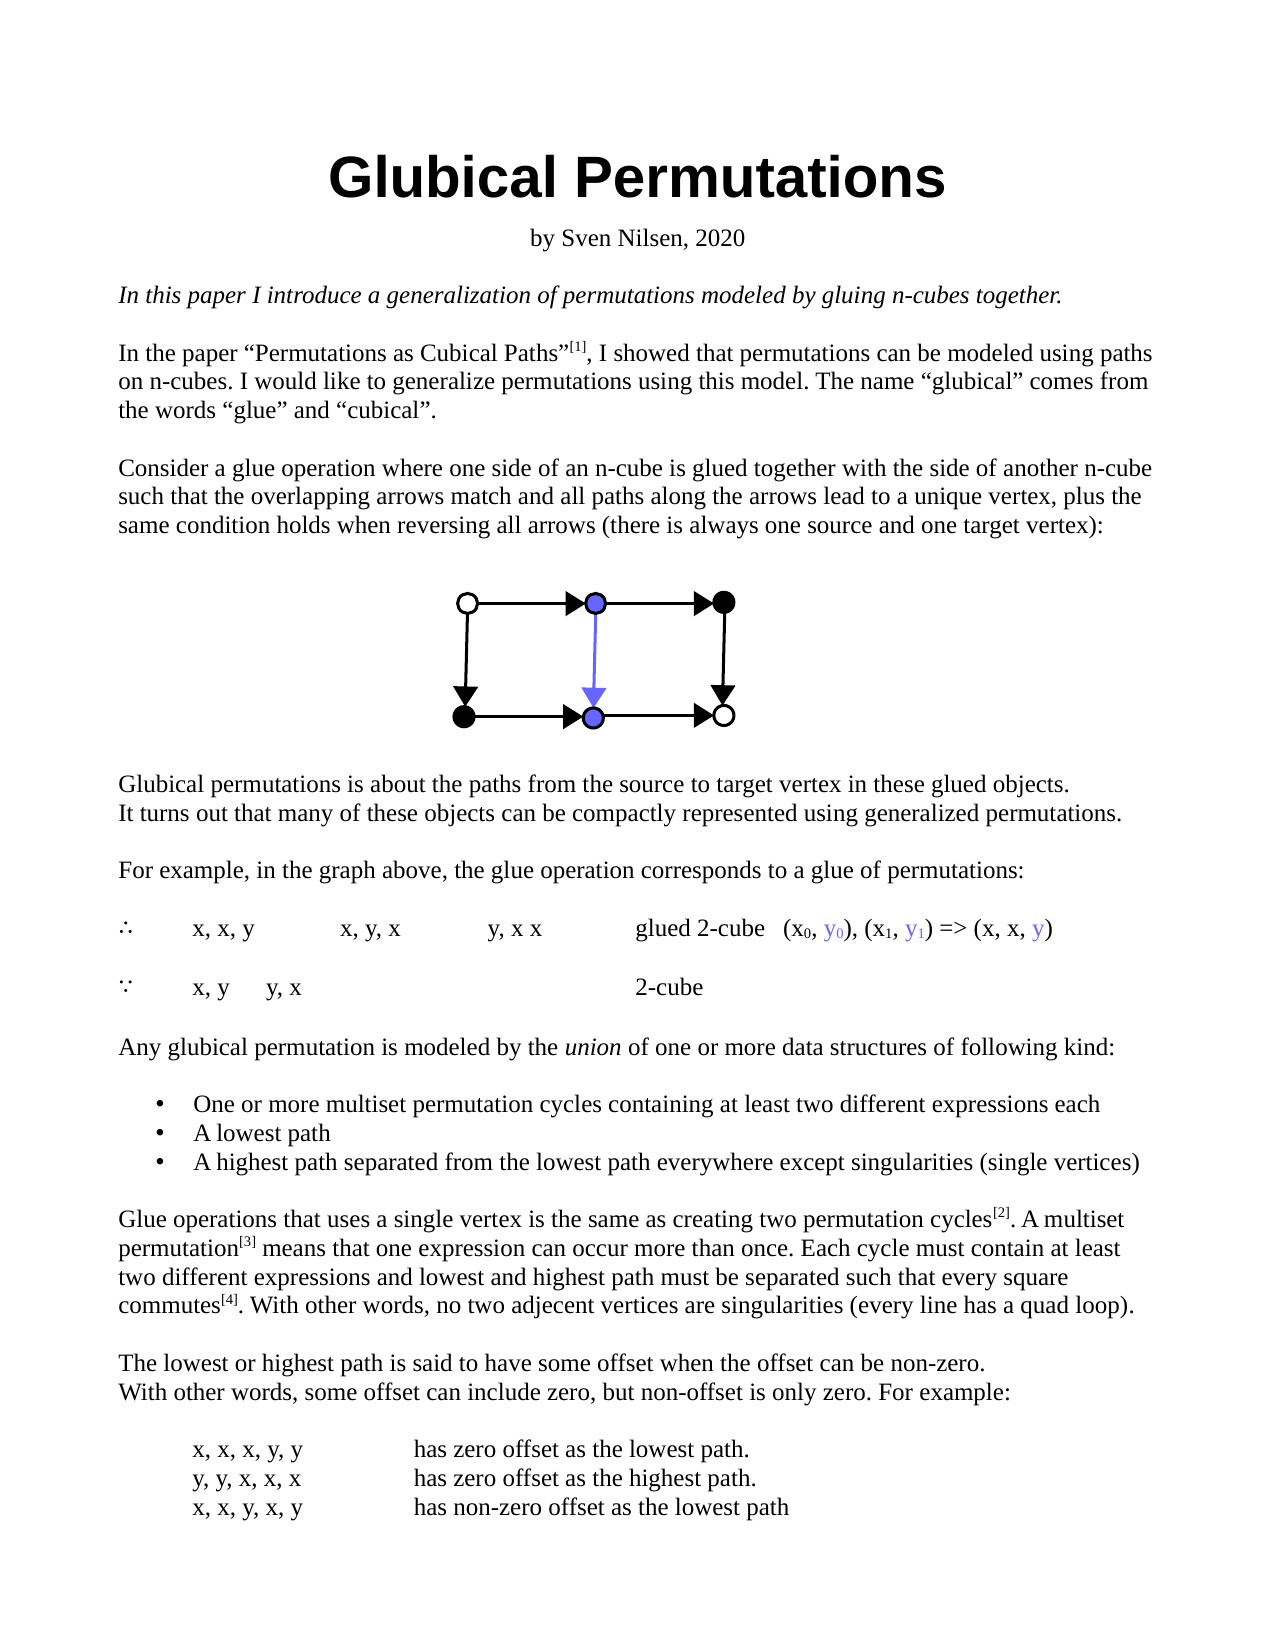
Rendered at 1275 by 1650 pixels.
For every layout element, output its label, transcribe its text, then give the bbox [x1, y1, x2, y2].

text Glubical permutations is about the paths from the source to target vertex in these glued objects. [118, 769, 1157, 798]
list A lowest path [156, 1118, 1157, 1147]
text In this paper I introduce a generalization of permutations modeled by gluing n-cubes together. [118, 280, 1157, 309]
list One or more multiset permutation cycles containing at least two different expressions each [156, 1089, 1157, 1118]
text ∵ x, y y, x 2-cube [118, 972, 1157, 1003]
text It turns out that many of these objects can be compactly represented using generalized permutations. [118, 798, 1157, 826]
text In the paper “Permutations as Cubical Paths”[1], I showed that permutations can be modeled using paths on n-cubes. I would like to generalize permutations using this model. The name “glubical” comes from the words “glue” and “cubical”. [118, 338, 1157, 424]
title Glubical Permutations [118, 143, 1157, 210]
text ∴ x, x, y x, y, x y, x x glued 2-cube (x0, y0), (x1, y1) => (x, x, y) [118, 913, 1157, 943]
text x, x, y, x, y has non-zero offset as the lowest path [118, 1492, 1157, 1521]
text With other words, some offset can include zero, but non-offset is only zero. For example: [118, 1377, 1157, 1406]
text The lowest or highest path is said to have some offset when the offset can be non-zero. [118, 1348, 1157, 1377]
text Consider a glue operation where one side of an n-cube is glued together with the side of another n-cube such that the overlapping arrows match and all paths along the arrows lead to a unique vertex, plus the same condition holds when reversing all arrows (there is always one source and one target vertex): [118, 453, 1157, 539]
text For example, in the graph above, the glue operation corresponds to a glue of permutations: [118, 855, 1157, 884]
text Glue operations that uses a single vertex is the same as creating two permutation cycles[2]. A multiset permutation[3] means that one expression can occur more than once. Each cycle must contain at least two different expressions and lowest and highest path must be separated such that every square commutes[4]. With other words, no two adjecent vertices are singularities (every line has a quad loop). [118, 1204, 1157, 1319]
text Any glubical permutation is modeled by the union of one or more data structures of following kind: [118, 1032, 1157, 1061]
text x, x, x, y, y has zero offset as the lowest path. [118, 1434, 1157, 1463]
text y, y, x, x, x has zero offset as the highest path. [118, 1463, 1157, 1492]
list A highest path separated from the lowest path everywhere except singularities (single vertices) [156, 1147, 1157, 1176]
text by Sven Nilsen, 2020 [118, 223, 1157, 251]
